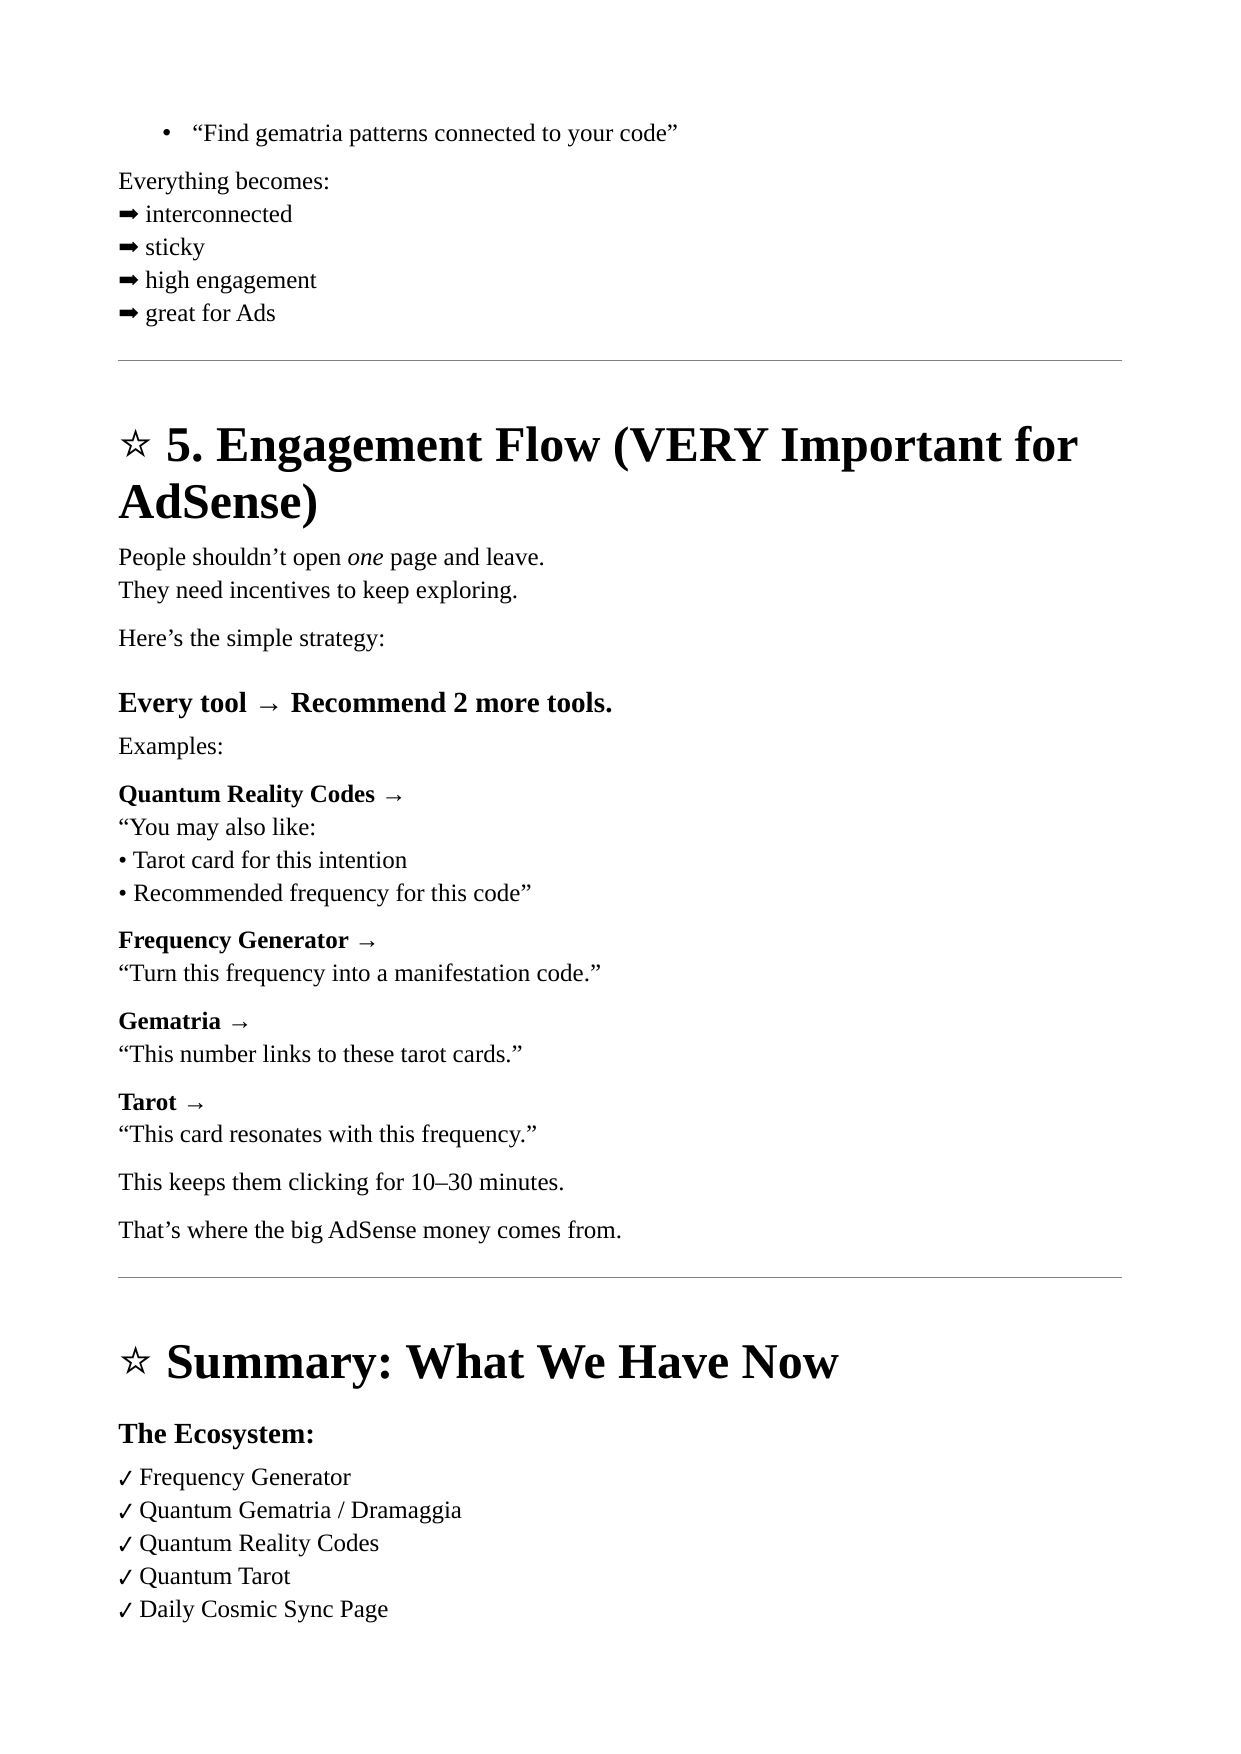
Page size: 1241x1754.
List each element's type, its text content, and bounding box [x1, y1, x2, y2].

text That’s where the big AdSense money comes from. [118, 1215, 1122, 1243]
text Gematria → “This number links to these tarot cards.” [118, 1006, 1122, 1068]
subtitle ⭐️ Summary: What We Have Now [118, 1332, 1122, 1389]
subtitle Every tool → Recommend 2 more tools. [118, 685, 1122, 718]
subtitle The Ecosystem: [118, 1416, 1122, 1450]
text Everything becomes: ➡ interconnected ➡ sticky ➡ high engagement ➡ great for Ads [118, 166, 1122, 327]
list “Find gematria patterns connected to your code” [162, 118, 1122, 147]
text Here’s the simple strategy: [118, 623, 1122, 652]
subtitle ⭐️ 5. Engagement Flow (VERY Important for AdSense) [118, 415, 1122, 530]
text Quantum Reality Codes → “You may also like: • Tarot card for this intention • Recommended frequency for this code” [118, 779, 1122, 906]
text Examples: [118, 731, 1122, 760]
text This keeps them clicking for 10–30 minutes. [118, 1167, 1122, 1196]
text People shouldn’t open one page and leave. They need incentives to keep exploring. [118, 542, 1122, 604]
text Tarot → “This card resonates with this frequency.” [118, 1087, 1122, 1148]
text Frequency Generator → “Turn this frequency into a manifestation code.” [118, 925, 1122, 987]
text ✔ Frequency Generator ✔ Quantum Gematria / Dramaggia ✔ Quantum Reality Codes ✔ Quantum Tarot ✔ Daily Cosmic Sync Page [118, 1462, 1122, 1623]
